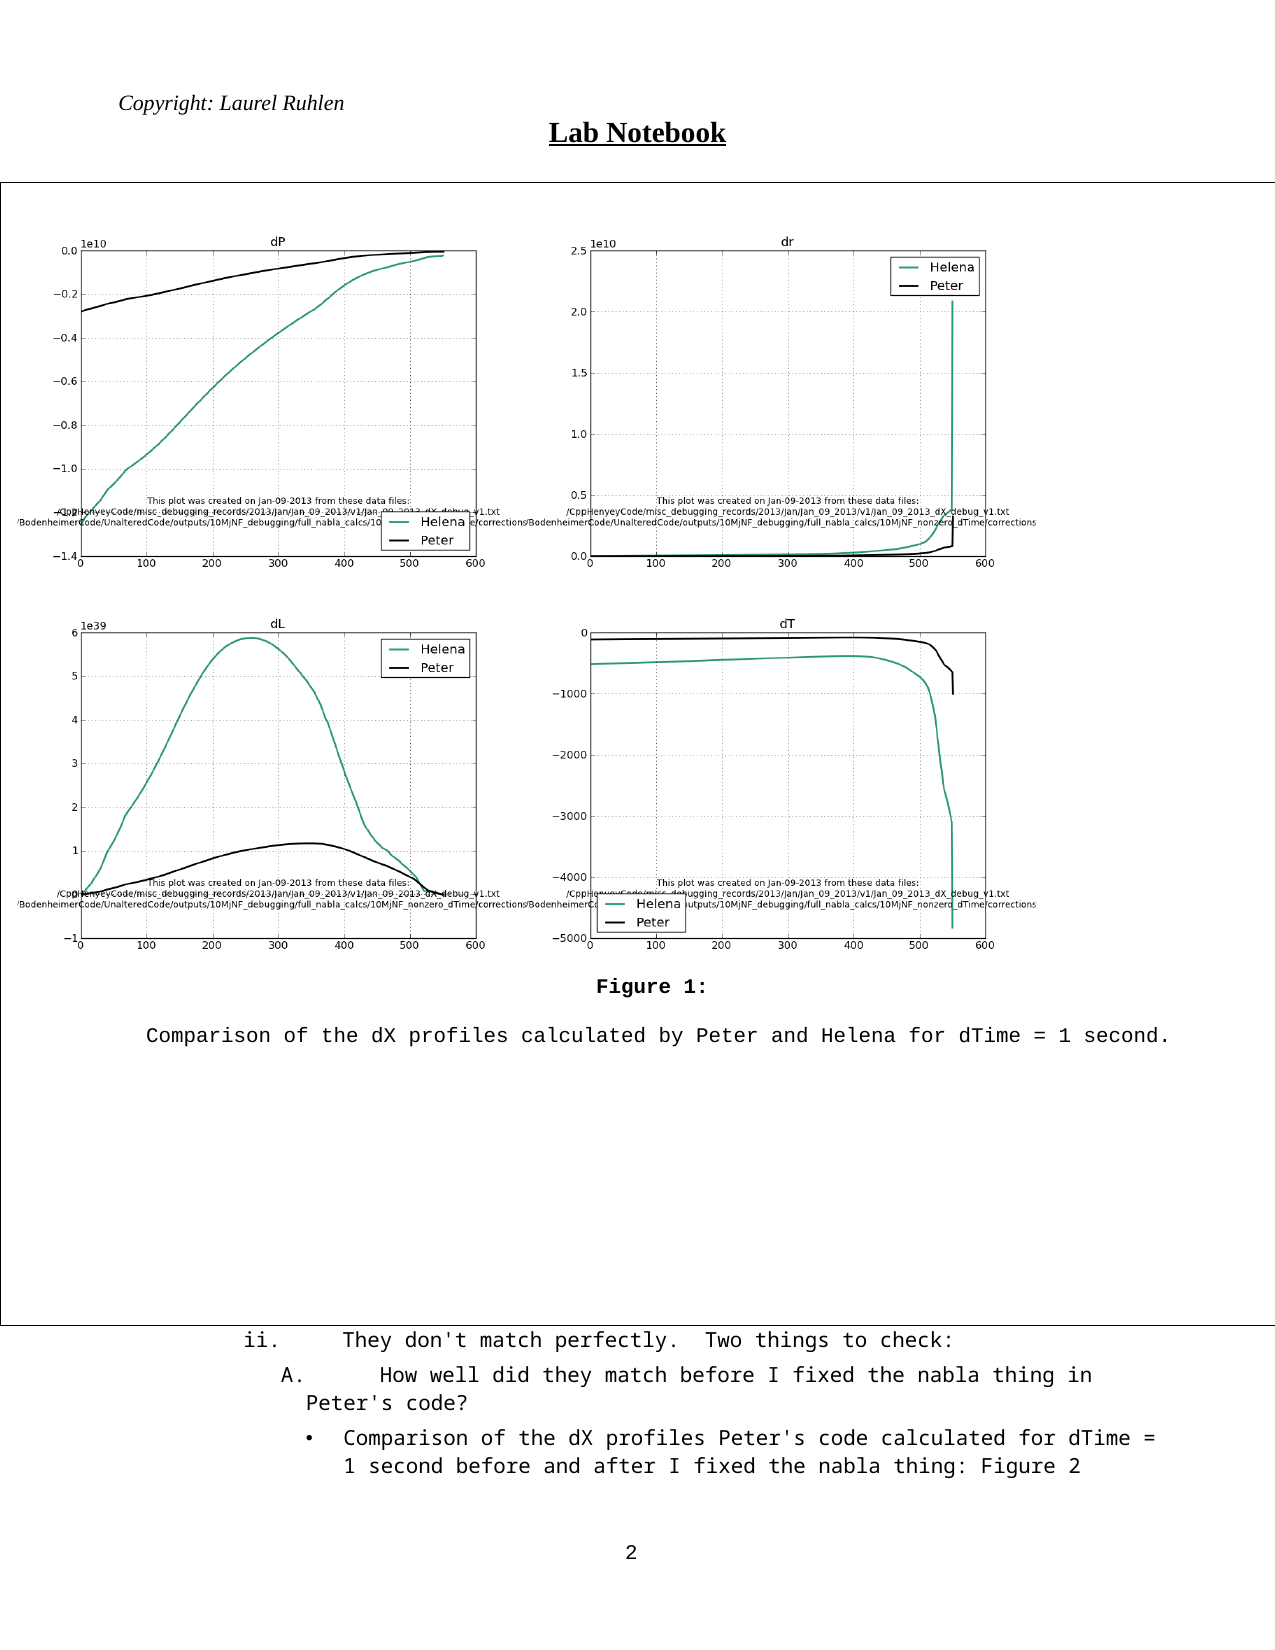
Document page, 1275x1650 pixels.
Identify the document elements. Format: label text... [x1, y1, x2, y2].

list [231, 178, 1157, 182]
list Comparison of the dX profiles Peter's code calculated for dTime = 1 second before and after I fixed the nabla thing: Figure 2 [306, 1423, 1157, 1479]
list [1, 183, 1275, 1325]
list They don't match perfectly. Two things to check: [231, 1326, 1157, 1354]
list Figure 1: [3, 197, 1272, 999]
list How well did they match before I fixed the nabla thing in Peter's code? [268, 1360, 1157, 1417]
list Comparison of the dX profiles calculated by Peter and Helena for dTime = 1 second. [3, 1024, 1272, 1048]
picture [17, 212, 1036, 976]
